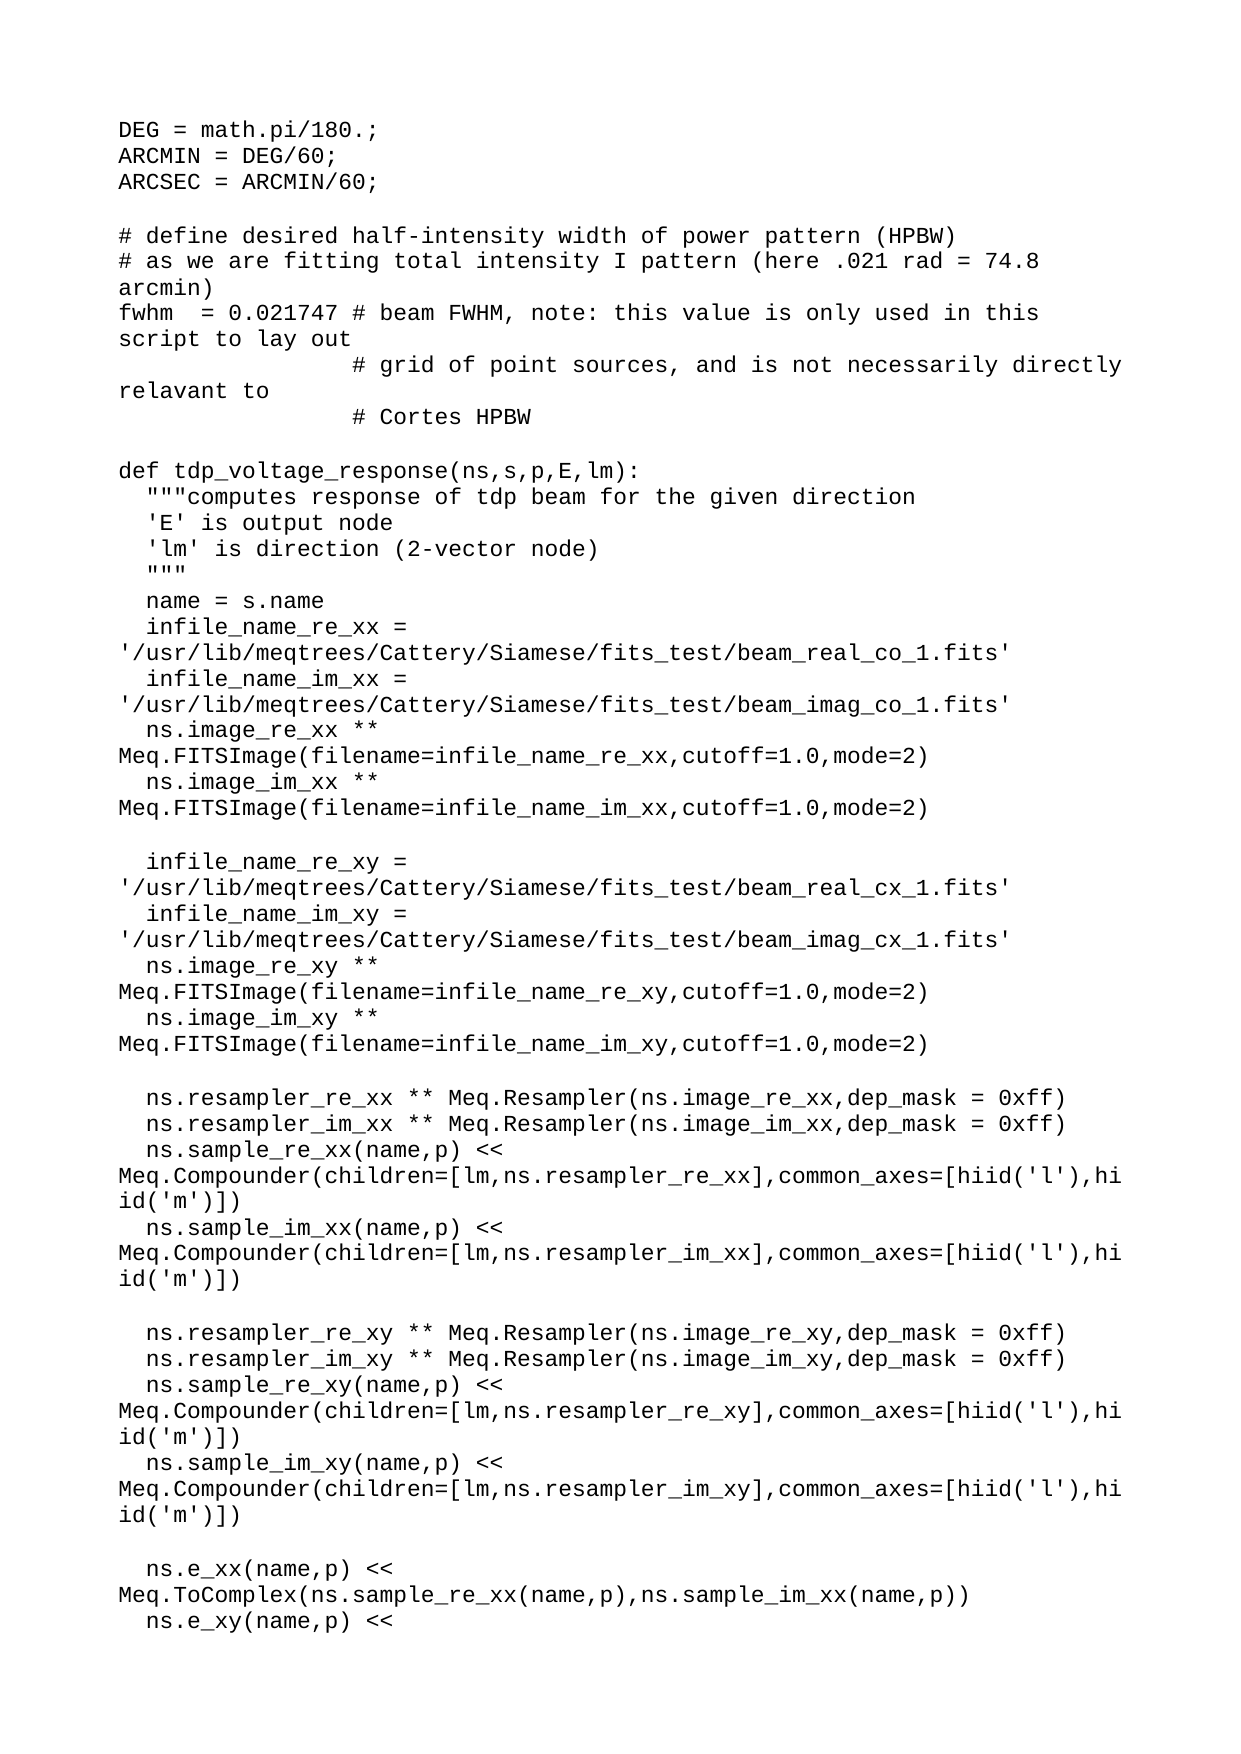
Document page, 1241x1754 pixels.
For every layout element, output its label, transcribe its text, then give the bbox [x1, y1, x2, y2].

text ns.resampler_re_xy ** Meq.Resampler(ns.image_re_xy,dep_mask = 0xff) [118, 1322, 1122, 1348]
text DEG = math.pi/180.; [118, 118, 1122, 144]
text ns.image_re_xy ** Meq.FITSImage(filename=infile_name_re_xy,cutoff=1.0,mode=2) [118, 954, 1122, 1006]
text infile_name_im_xy = '/usr/lib/meqtrees/Cattery/Siamese/fits_test/beam_imag_cx_1.fits' [118, 902, 1122, 954]
text ns.sample_re_xx(name,p) << Meq.Compounder(children=[lm,ns.resampler_re_xx],common_axes=[hiid('l'),hiid('m')]) [118, 1138, 1122, 1216]
text def tdp_voltage_response(ns,s,p,E,lm): [118, 459, 1122, 485]
text # define desired half-intensity width of power pattern (HPBW) [118, 224, 1122, 250]
text ns.sample_im_xy(name,p) << Meq.Compounder(children=[lm,ns.resampler_im_xy],common_axes=[hiid('l'),hiid('m')]) [118, 1451, 1122, 1529]
text ns.resampler_re_xx ** Meq.Resampler(ns.image_re_xx,dep_mask = 0xff) [118, 1086, 1122, 1112]
text # as we are fitting total intensity I pattern (here .021 rad = 74.8 arcmin) [118, 250, 1122, 302]
text ns.image_re_xx ** Meq.FITSImage(filename=infile_name_re_xx,cutoff=1.0,mode=2) [118, 719, 1122, 771]
text 'E' is output node [118, 511, 1122, 537]
text ARCMIN = DEG/60; [118, 144, 1122, 170]
text ns.sample_re_xy(name,p) << Meq.Compounder(children=[lm,ns.resampler_re_xy],common_axes=[hiid('l'),hiid('m')]) [118, 1373, 1122, 1451]
text ns.image_im_xy ** Meq.FITSImage(filename=infile_name_im_xy,cutoff=1.0,mode=2) [118, 1006, 1122, 1058]
text ns.sample_im_xx(name,p) << Meq.Compounder(children=[lm,ns.resampler_im_xx],common_axes=[hiid('l'),hiid('m')]) [118, 1216, 1122, 1294]
text ns.resampler_im_xx ** Meq.Resampler(ns.image_im_xx,dep_mask = 0xff) [118, 1112, 1122, 1138]
text fwhm = 0.021747 # beam FWHM, note: this value is only used in this script to lay out [118, 302, 1122, 354]
text ns.image_im_xx ** Meq.FITSImage(filename=infile_name_im_xx,cutoff=1.0,mode=2) [118, 771, 1122, 823]
text 'lm' is direction (2-vector node) [118, 537, 1122, 563]
text ns.resampler_im_xy ** Meq.Resampler(ns.image_im_xy,dep_mask = 0xff) [118, 1348, 1122, 1373]
text name = s.name [118, 589, 1122, 615]
text infile_name_im_xx = '/usr/lib/meqtrees/Cattery/Siamese/fits_test/beam_imag_co_1.fits' [118, 667, 1122, 719]
text infile_name_re_xy = '/usr/lib/meqtrees/Cattery/Siamese/fits_test/beam_real_cx_1.fits' [118, 851, 1122, 902]
text ns.e_xx(name,p) << Meq.ToComplex(ns.sample_re_xx(name,p),ns.sample_im_xx(name,p)) [118, 1557, 1122, 1609]
text ARCSEC = ARCMIN/60; [118, 170, 1122, 196]
text # grid of point sources, and is not necessarily directly relavant to [118, 354, 1122, 406]
text """computes response of tdp beam for the given direction [118, 485, 1122, 511]
text """ [118, 563, 1122, 589]
text # Cortes HPBW [118, 406, 1122, 431]
text ns.e_xy(name,p) << [118, 1609, 1122, 1635]
text infile_name_re_xx = '/usr/lib/meqtrees/Cattery/Siamese/fits_test/beam_real_co_1.fits' [118, 615, 1122, 667]
